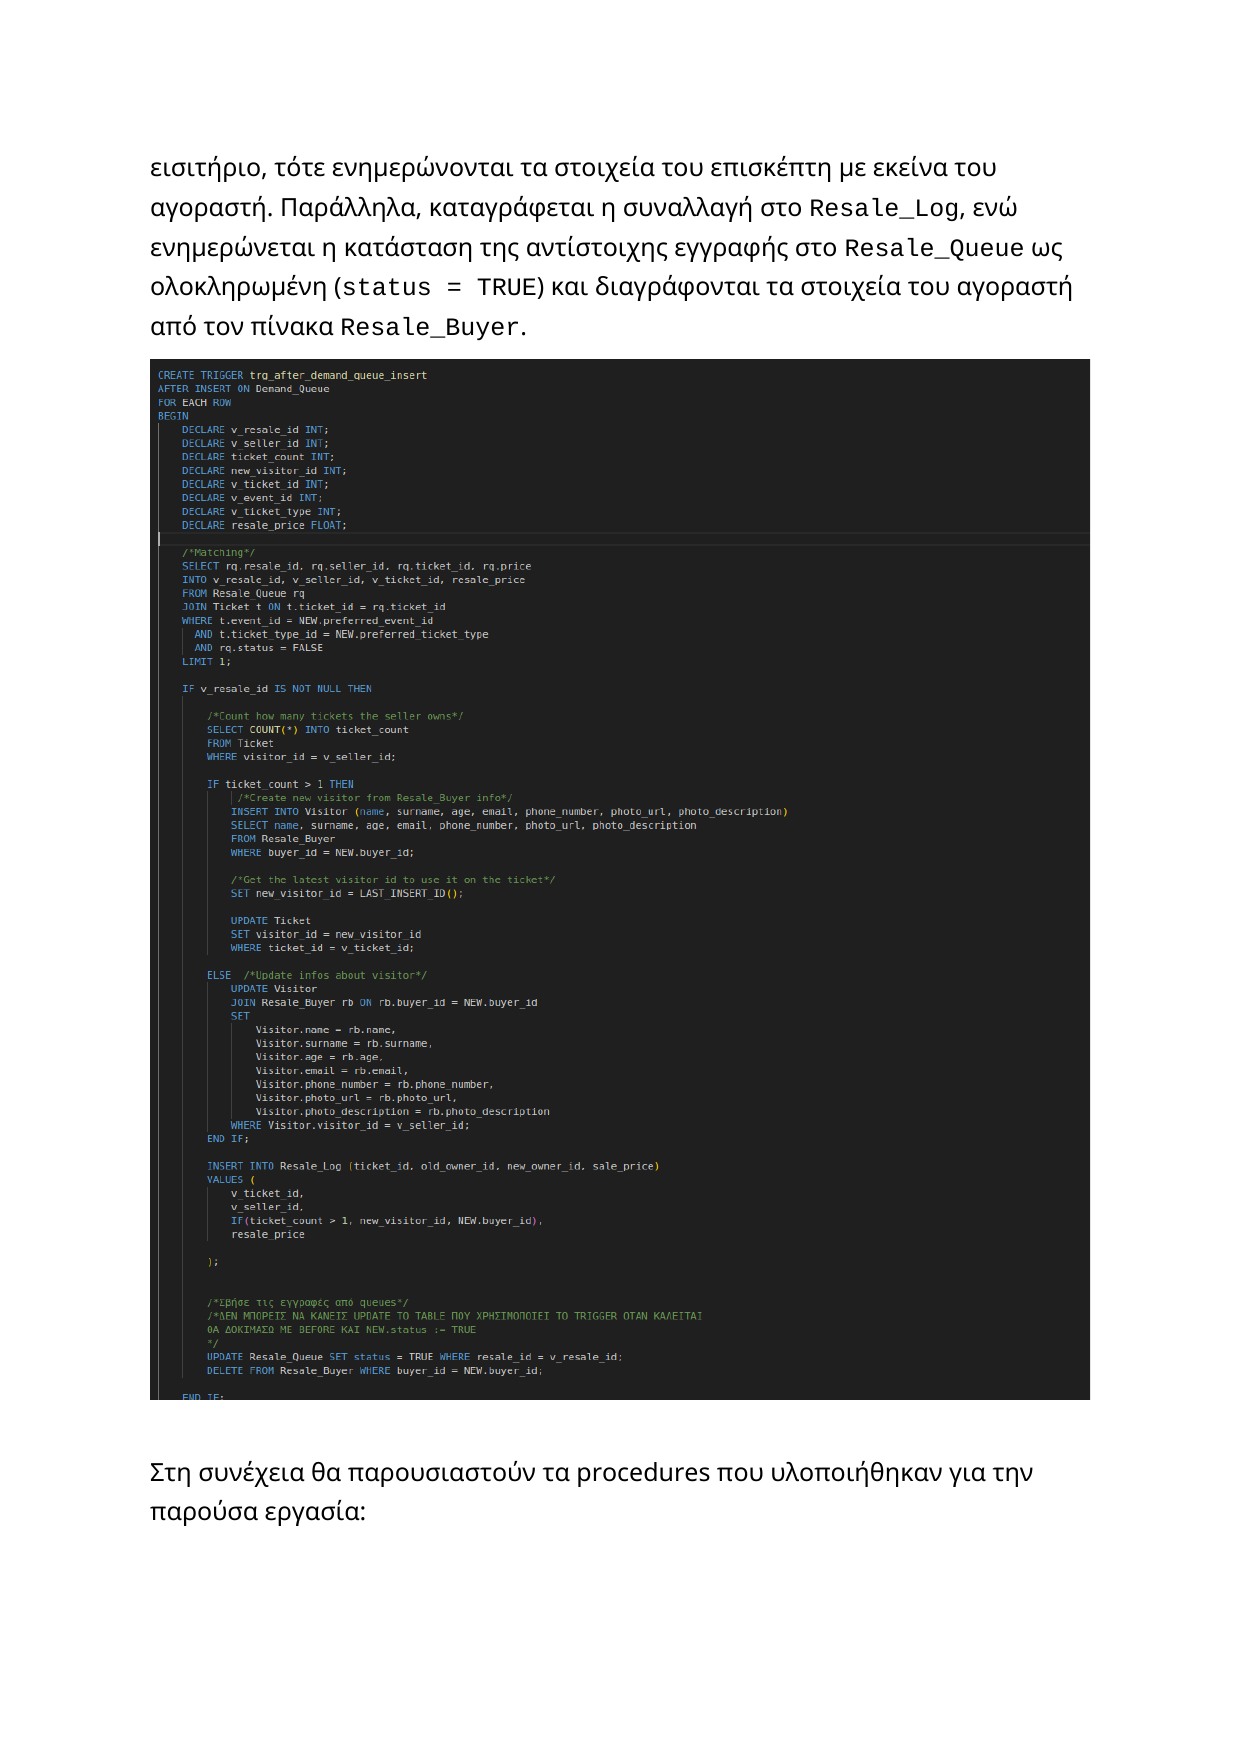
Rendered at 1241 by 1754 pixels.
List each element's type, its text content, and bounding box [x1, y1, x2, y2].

text Στη συνέχεια θα παρουσιαστούν τα procedures που υλοποιήθηκαν για την παρούσα εργασία: [150, 1454, 1090, 1528]
picture [150, 359, 1091, 1400]
text εισιτήριο, τότε ενημερώνονται τα στοιχεία του επισκέπτη με εκείνα του αγοραστή. Παράλληλα, καταγράφεται η συναλλαγή στο Resale_Log, ενώ ενημερώνεται η κατάσταση της αντίστοιχης εγγραφής στο Resale_Queue ως ολοκληρωμένη (status = TRUE) και διαγράφονται τα στοιχεία του αγοραστή από τον πίνακα Resale_Buyer. [150, 150, 1090, 343]
